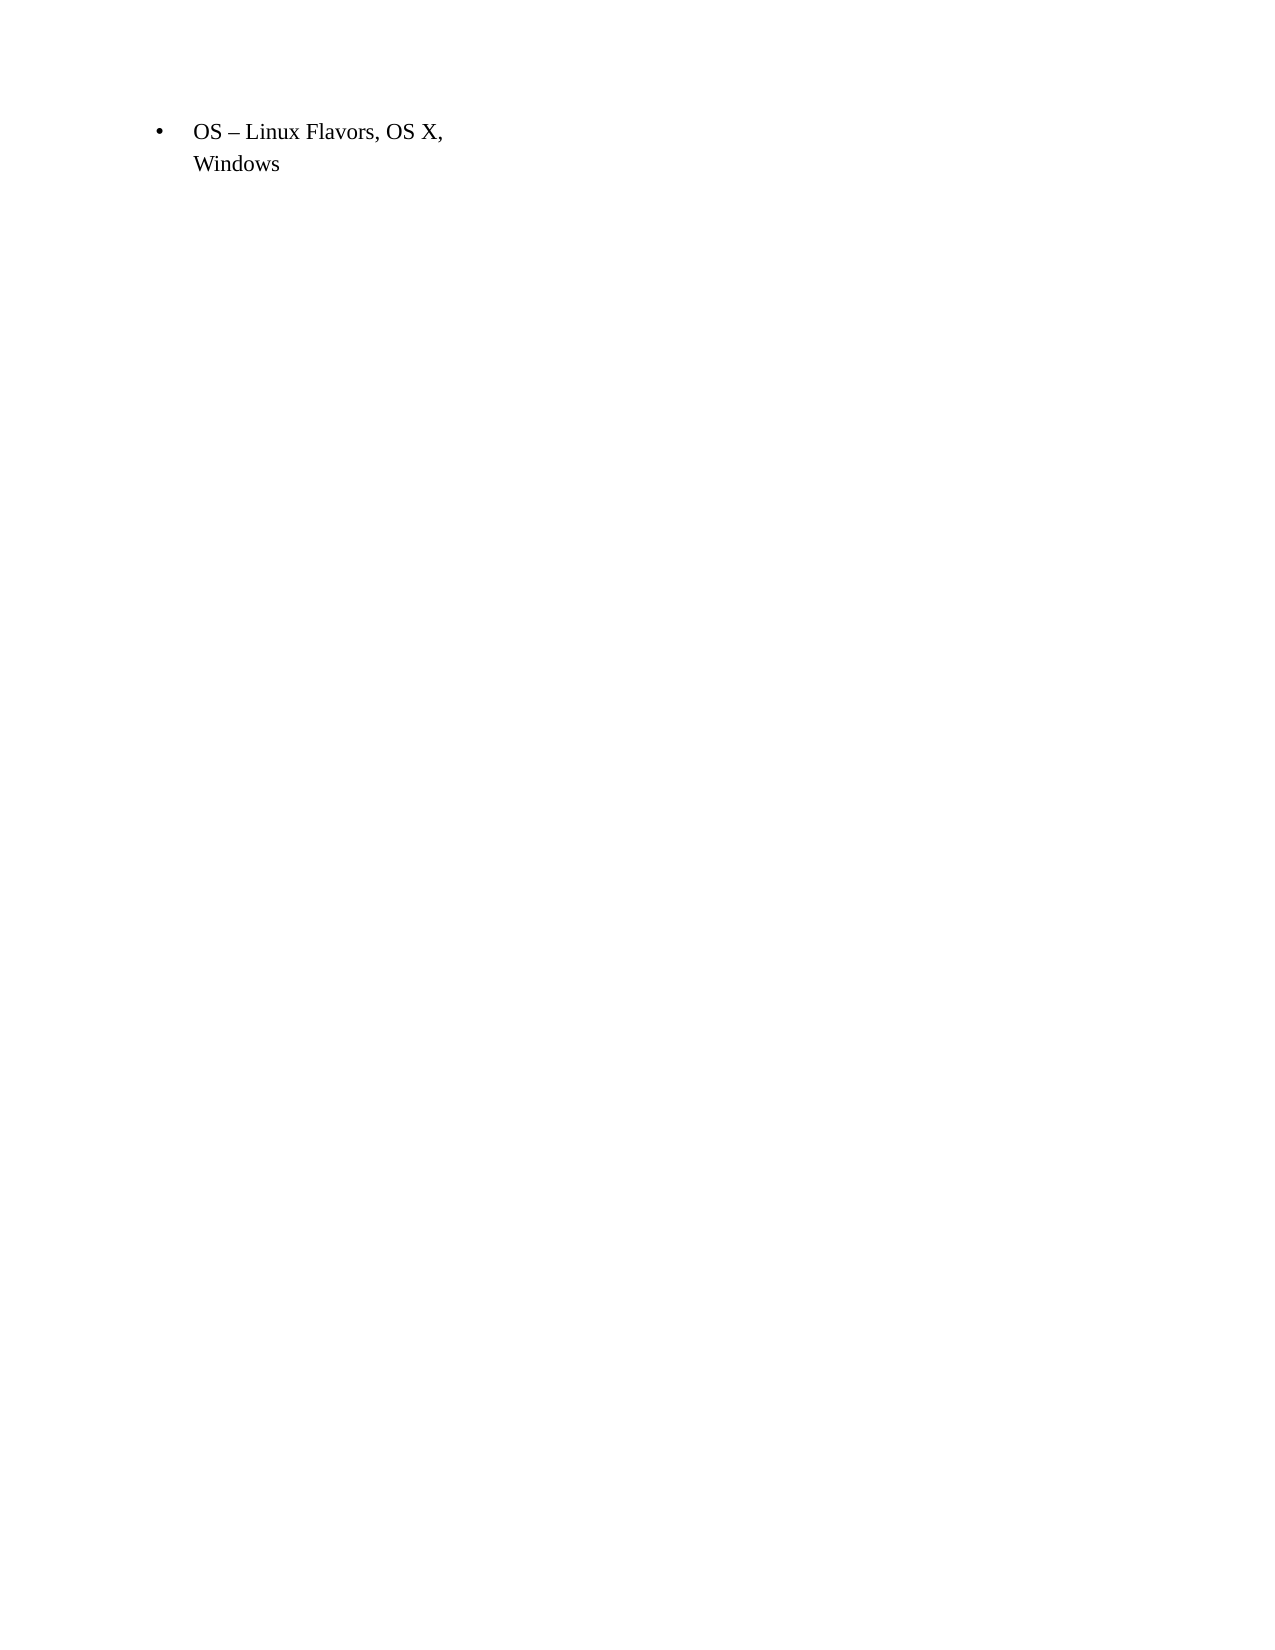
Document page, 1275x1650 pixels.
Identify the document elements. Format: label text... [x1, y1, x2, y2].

list OS – Linux Flavors, OS X, Windows [156, 118, 478, 176]
